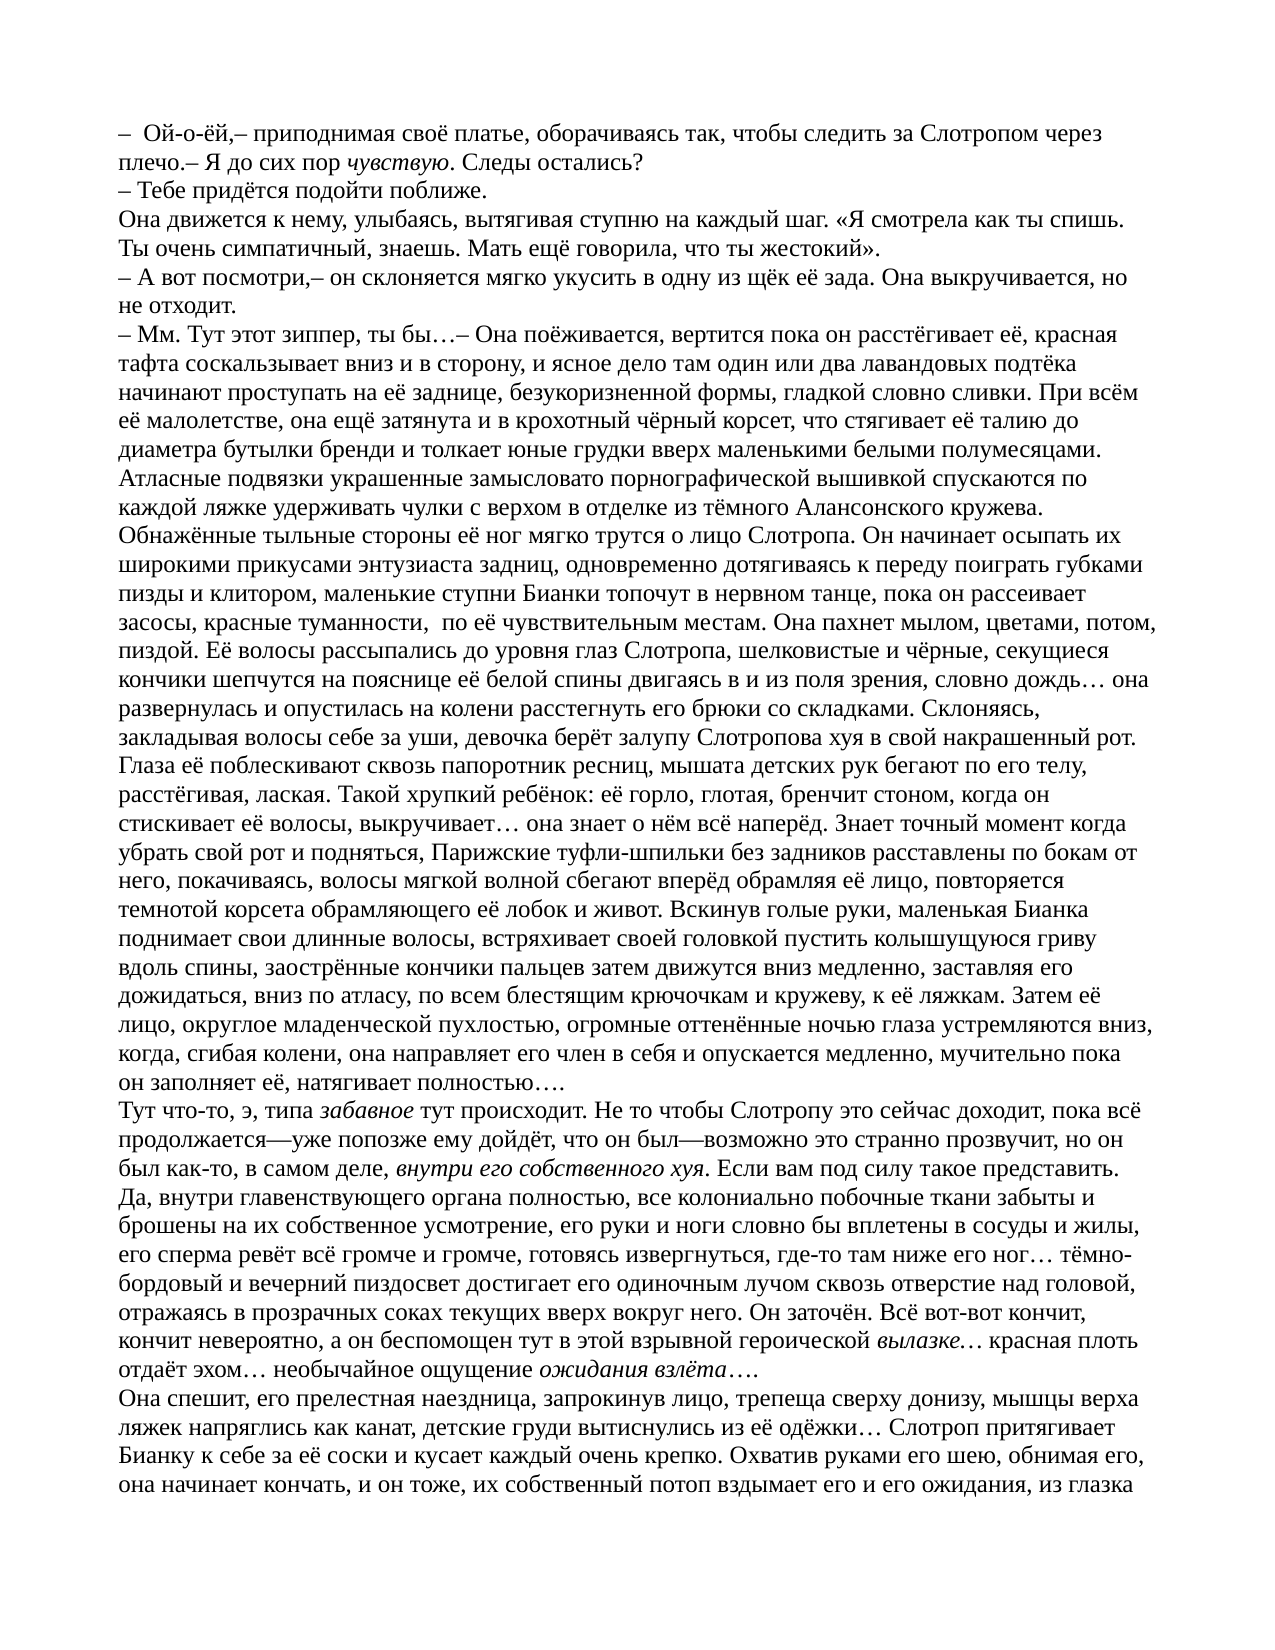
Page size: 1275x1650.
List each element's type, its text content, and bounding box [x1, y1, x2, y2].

text – Мм. Тут этот зиппер, ты бы…– Она поёживается, вертится пока он расстёгивает её, красная тафта соскальзывает вниз и в сторону, и ясное дело там один или два лавандовых подтёка начинают проступать на её заднице, безукоризненной формы, гладкой словно сливки. При всём её малолетстве, она ещё затянута и в крохотный чёрный корсет, что стягивает её талию до диаметра бутылки бренди и толкает юные грудки вверх маленькими белыми полумесяцами. Атласные подвязки украшенные замысловато порнографической вышивкой спускаются по каждой ляжке удерживать чулки с верхом в отделке из тёмного Алансонского кружева. Обнажённые тыльные стороны её ног мягко трутся о лицо Слотропа. Он начинает осыпать их широкими прикусами энтузиаста задниц, одновременно дотягиваясь к переду поиграть губками пизды и клитором, маленькие ступни Бианки топочут в нервном танце, пока он рассеивает засосы, красные туманности, по её чувствительным местам. Она пахнет мылом, цветами, потом, пиздой. Её волосы рассыпались до уровня глаз Слотропа, шелковистые и чёрные, секущиеся кончики шепчутся на пояснице её белой спины двигаясь в и из поля зрения, словно дождь… она развернулась и опустилась на колени расстегнуть его брюки со складками. Склоняясь, закладывая волосы себе за уши, девочка берёт залупу Слотропова хуя в свой накрашенный рот. Глаза её поблескивают сквозь папоротник ресниц, мышата детских рук бегают по его телу, расстёгивая, лаская. Такой хрупкий ребёнок: её горло, глотая, бренчит стоном, когда он стискивает её волосы, выкручивает… она знает о нём всё наперёд. Знает точный момент когда убрать свой рот и подняться, Парижские туфли-шпильки без задников расставлены по бокам от него, покачиваясь, волосы мягкой волной сбегают вперёд обрамляя её лицо, повторяется темнотой корсета обрамляющего её лобок и живот. Вскинув голые руки, маленькая Бианка поднимает свои длинные волосы, встряхивает своей головкой пустить колышущуюся гриву вдоль спины, заострённые кончики пальцев затем движутся вниз медленно, заставляя его дожидаться, вниз по атласу, по всем блестящим крючочкам и кружеву, к её ляжкам. Затем её лицо, округлое младенческой пухлостью, огромные оттенённые ночью глаза устремляются вниз, когда, сгибая колени, она направляет его член в себя и опускается медленно, мучительно пока он заполняет её, натягивает полностью…. [118, 319, 1157, 1096]
text Она движется к нему, улыбаясь, вытягивая ступню на каждый шаг. «Я смотрела как ты спишь. Ты очень симпатичный, знаешь. Мать ещё говорила, что ты жестокий». [118, 204, 1157, 262]
text Она спешит, его прелестная наездница, запрокинув лицо, трепеща сверху донизу, мышцы верха ляжек напряглись как канат, детские груди вытиснулись из её одёжки… Слотроп притягивает Бианку к себе за её соски и кусает каждый очень крепко. Охватив руками его шею, обнимая его, она начинает кончать, и он тоже, их собственный потоп вздымает его и его ожидания, из глазка [118, 1383, 1157, 1498]
text – Тебе придётся подойти поближе. [118, 176, 1157, 204]
text – Ой-о-ёй,– приподнимая своё платье, оборачиваясь так, чтобы следить за Слотропом через плечо.– Я до сих пор чувствую. Следы остались? [118, 118, 1157, 176]
text – А вот посмотри,– он склоняется мягко укусить в одну из щёк её зада. Она выкручивается, но не отходит. [118, 262, 1157, 319]
text Тут что-то, э, типа забавное тут происходит. Не то чтобы Слотропу это сейчас доходит, пока всё продолжается—уже попозже ему дойдёт, что он был—возможно это странно прозвучит, но он был как-то, в самом деле, внутри его собственного хуя. Если вам под силу такое представить. Да, внутри главенствующего органа полностью, все колониально побочные ткани забыты и брошены на их собственное усмотрение, его руки и ноги словно бы вплетены в сосуды и жилы, его сперма ревёт всё громче и громче, готовясь извергнуться, где-то там ниже его ног… тёмно-бордовый и вечерний пиздосвет достигает его одиночным лучом сквозь отверстие над головой, отражаясь в прозрачных соках текущих вверх вокруг него. Он заточён. Всё вот-вот кончит, кончит невероятно, а он беспомощен тут в этой взрывной героической вылазке… красная плоть отдаёт эхом… необычайное ощущение ожидания взлёта…. [118, 1096, 1157, 1383]
